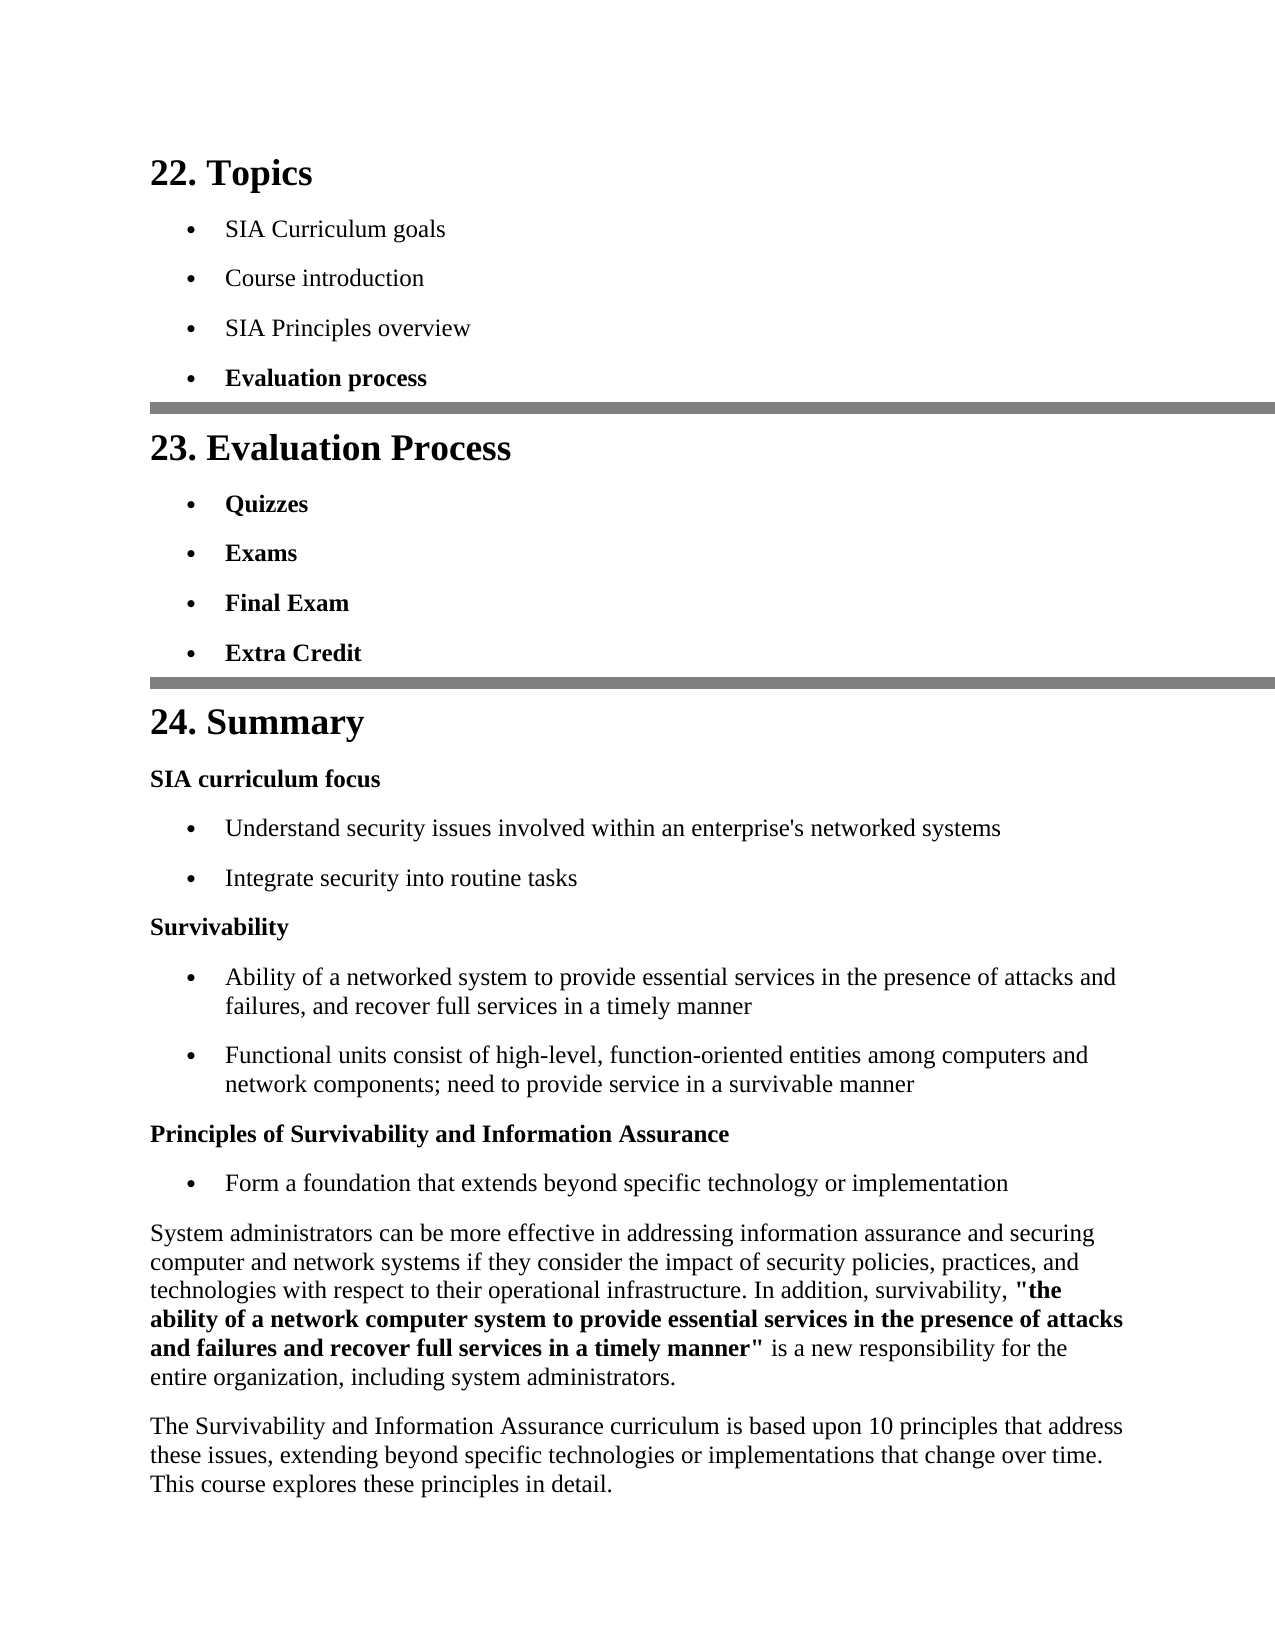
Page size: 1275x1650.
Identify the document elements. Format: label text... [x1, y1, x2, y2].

list Course introduction [187, 263, 1125, 292]
list Exams [187, 538, 1125, 567]
list Quizzes [187, 489, 1125, 518]
subtitle 22. Topics [150, 150, 1125, 193]
list Final Exam [187, 588, 1125, 617]
subtitle 23. Evaluation Process [150, 425, 1125, 468]
list Understand security issues involved within an enterprise's networked systems [187, 813, 1125, 842]
list Integrate security into routine tasks [187, 863, 1125, 892]
subtitle 24. Summary [150, 700, 1125, 743]
list SIA Principles overview [187, 313, 1125, 342]
list Extra Credit [187, 638, 1125, 666]
list Form a foundation that extends beyond specific technology or implementation [187, 1168, 1125, 1197]
list Functional units consist of high-level, function-oriented entities among computers and network components; need to provide service in a survivable manner [187, 1040, 1125, 1098]
text System administrators can be more effective in addressing information assurance and securing computer and network systems if they consider the impact of security policies, practices, and technologies with respect to their operational infrastructure. In addition, survivability, "the ability of a network computer system to provide essential services in the presence of attacks and failures and recover full services in a timely manner" is a new responsibility for the entire organization, including system administrators. [150, 1218, 1125, 1390]
text Survivability [150, 912, 1125, 941]
list Ability of a networked system to provide essential services in the presence of attacks and failures, and recover full services in a timely manner [187, 962, 1125, 1019]
text The Survivability and Information Assurance curriculum is based upon 10 principles that address these issues, extending beyond specific technologies or implementations that change over time. This course explores these principles in detail. [150, 1411, 1125, 1497]
text Principles of Survivability and Information Assurance [150, 1119, 1125, 1147]
text SIA curriculum focus [150, 764, 1125, 792]
list SIA Curriculum goals [187, 214, 1125, 243]
list Evaluation process [187, 363, 1125, 391]
